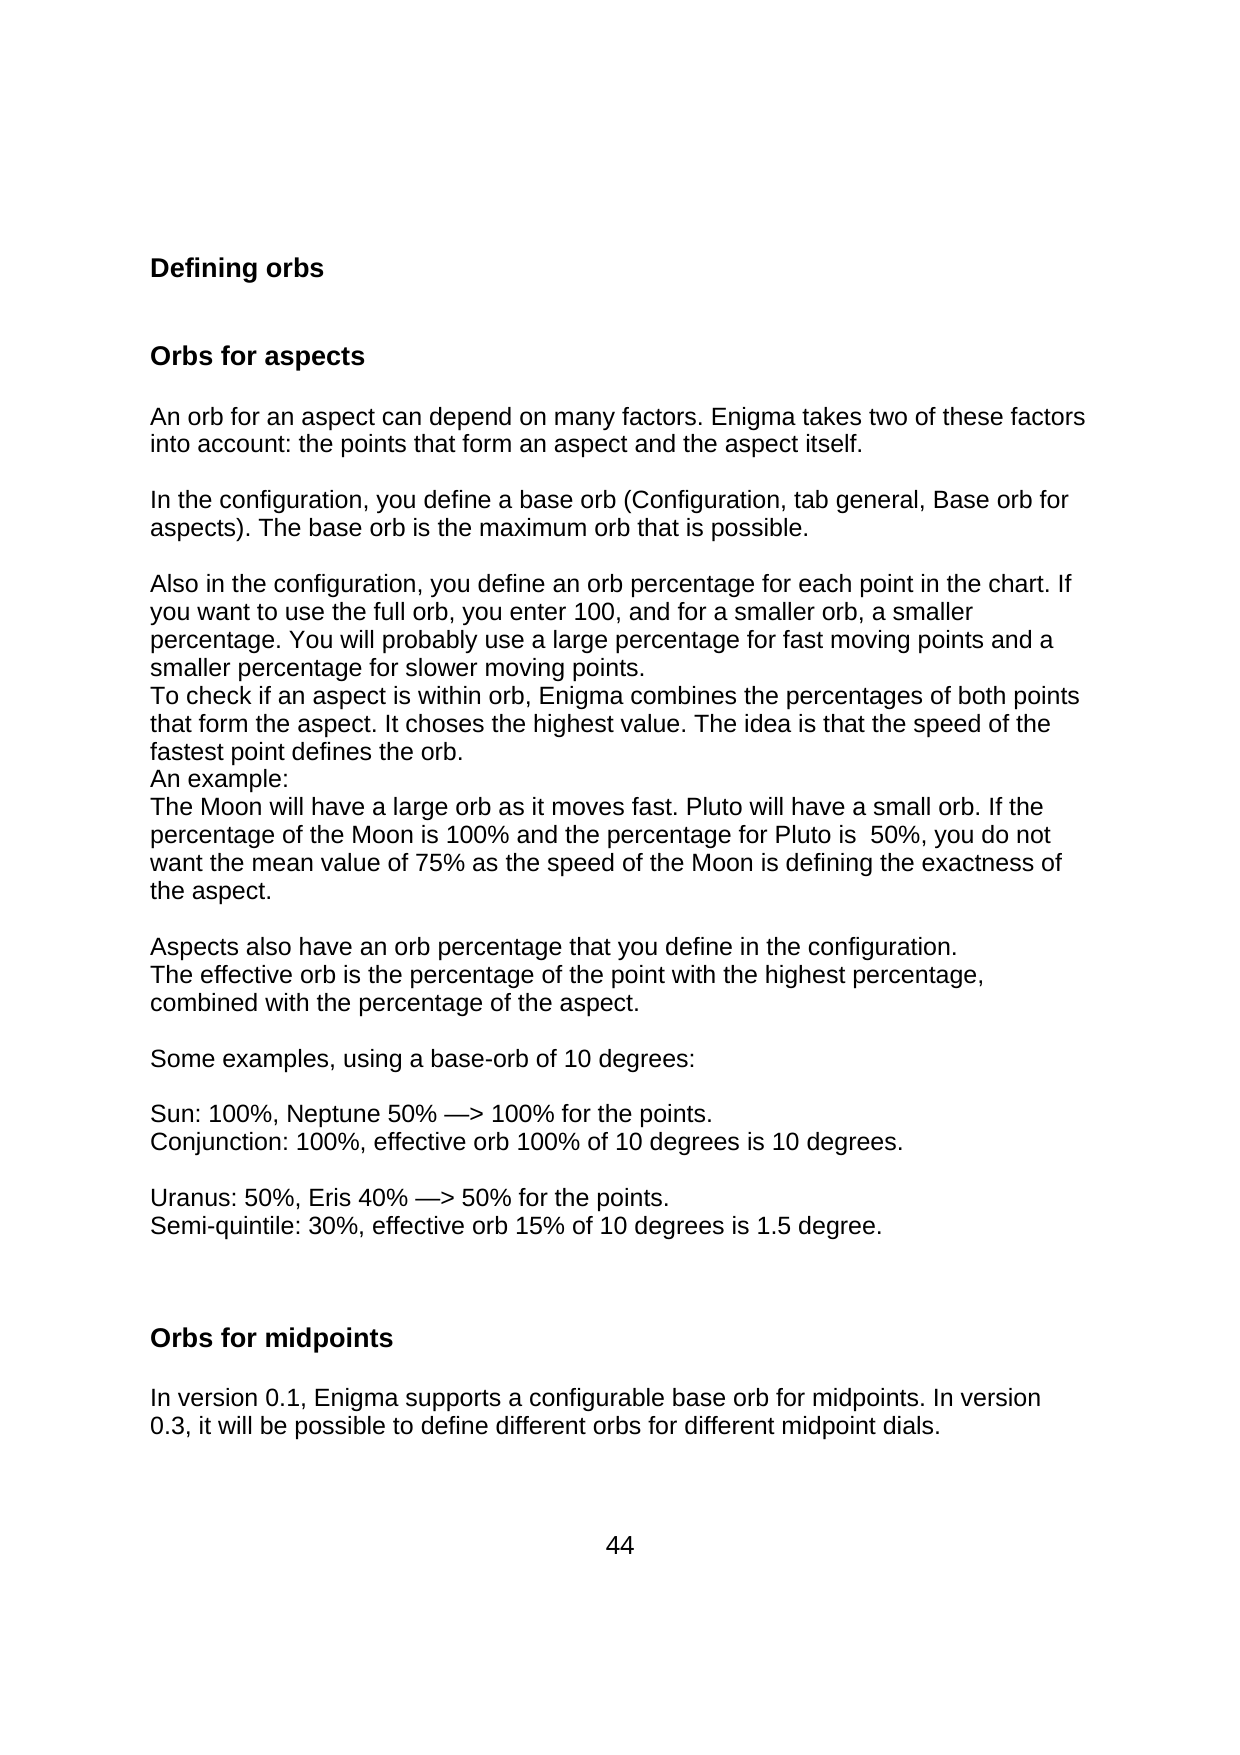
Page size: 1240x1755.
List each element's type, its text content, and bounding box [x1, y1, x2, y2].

text In the configuration, you define a base orb (Configuration, tab general, Base orb for aspects). The base orb is the maximum orb that is possible. [150, 486, 1089, 542]
text To check if an aspect is within orb, Enigma combines the percentages of both points that form the aspect. It choses the highest value. The idea is that the speed of the fastest point defines the orb. [150, 681, 1089, 765]
text Some examples, using a base-orb of 10 degrees: [150, 1044, 1089, 1072]
text An orb for an aspect can depend on many factors. Enigma takes two of these factors into account: the points that form an aspect and the aspect itself. [150, 402, 1089, 458]
subtitle Orbs for midpoints [150, 1323, 1089, 1353]
text In version 0.1, Enigma supports a configurable base orb for midpoints. In version 0.3, it will be possible to define different orbs for different midpoint dials. [150, 1384, 1089, 1439]
text Sun: 100%, Neptune 50% —> 100% for the points. [150, 1100, 1089, 1128]
subtitle Defining orbs [150, 253, 1089, 284]
subtitle Orbs for aspects [150, 341, 1089, 372]
text An example: [150, 765, 1089, 793]
text The effective orb is the percentage of the point with the highest percentage, combined with the percentage of the aspect. [150, 961, 1089, 1016]
text Conjunction: 100%, effective orb 100% of 10 degrees is 10 degrees. [150, 1128, 1089, 1156]
text The Moon will have a large orb as it moves fast. Pluto will have a small orb. If the percentage of the Moon is 100% and the percentage for Pluto is 50%, you do not want the mean value of 75% as the speed of the Moon is defining the exactness of the aspect. [150, 793, 1089, 905]
text Uranus: 50%, Eris 40% —> 50% for the points. [150, 1184, 1089, 1212]
text Semi-quintile: 30%, effective orb 15% of 10 degrees is 1.5 degree. [150, 1212, 1089, 1240]
text Aspects also have an orb percentage that you define in the configuration. [150, 933, 1089, 961]
text Also in the configuration, you define an orb percentage for each point in the chart. If you want to use the full orb, you enter 100, and for a smaller orb, a smaller percentage. You will probably use a large percentage for fast moving points and a smaller percentage for slower moving points. [150, 570, 1089, 681]
